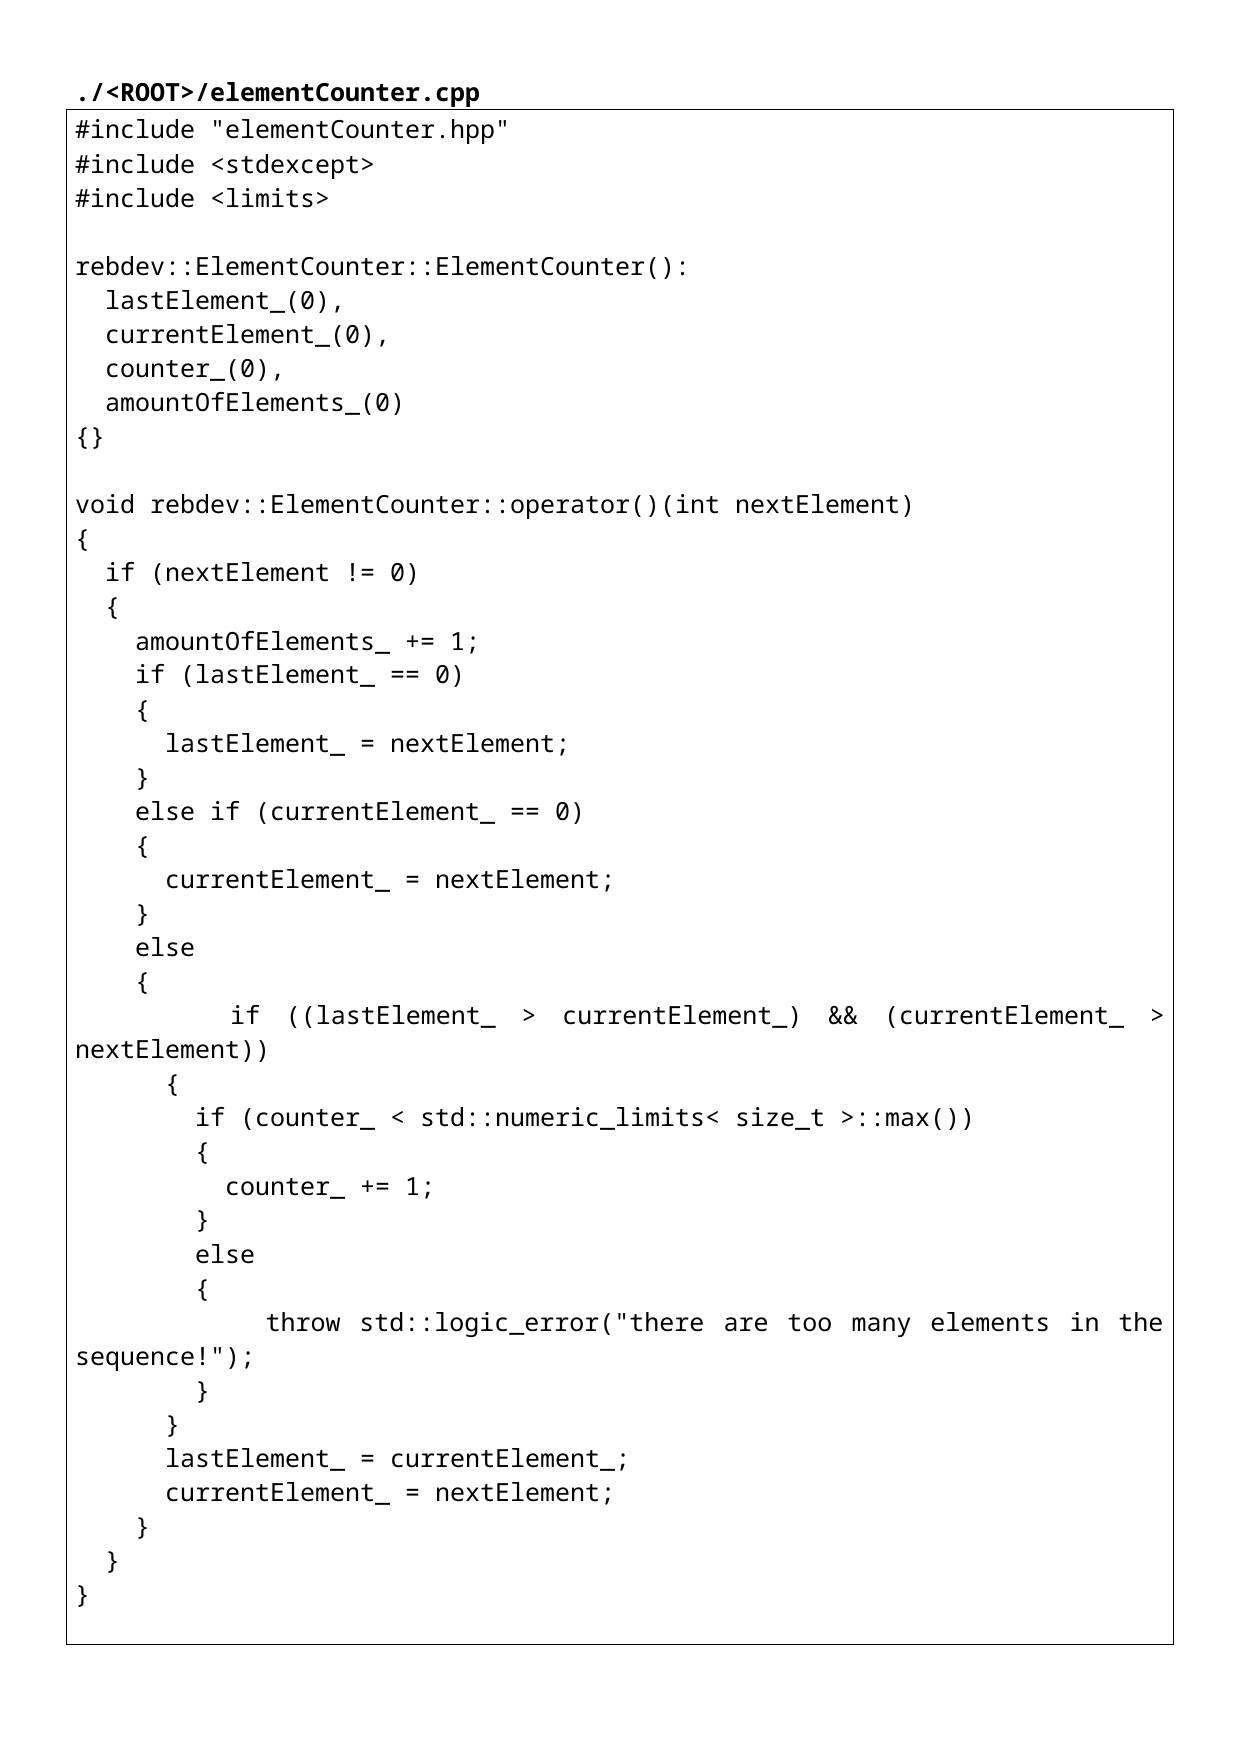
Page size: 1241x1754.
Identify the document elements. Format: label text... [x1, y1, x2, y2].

text { [75, 964, 1165, 998]
text } [75, 1577, 1165, 1611]
text if ((lastElement_ > currentElement_) && (currentElement_ > nextElement)) [75, 998, 1165, 1066]
text } [75, 1509, 1165, 1543]
text counter_ += 1; [75, 1168, 1165, 1202]
text ./<ROOT>/elementCounter.cpp [75, 75, 1165, 109]
text void rebdev::ElementCounter::operator()(int nextElement) [75, 487, 1165, 521]
text lastElement_ = currentElement_; [75, 1441, 1165, 1475]
text rebdev::ElementCounter::ElementCounter(): [75, 248, 1165, 282]
text currentElement_(0), [75, 317, 1165, 351]
text } [75, 1202, 1165, 1236]
text } [75, 759, 1165, 793]
text { [75, 521, 1165, 555]
text currentElement_ = nextElement; [75, 862, 1165, 896]
text {} [75, 419, 1165, 453]
text amountOfElements_ += 1; [75, 623, 1165, 657]
text } [75, 1543, 1165, 1577]
text throw std::logic_error("there are too many elements in the sequence!"); [75, 1304, 1165, 1372]
text amountOfElements_(0) [75, 385, 1165, 419]
text else [75, 1236, 1165, 1270]
text #include <stdexcept> [75, 146, 1165, 180]
text { [75, 1066, 1165, 1100]
text { [75, 1270, 1165, 1304]
text } [75, 1372, 1165, 1407]
text if (counter_ < std::numeric_limits< size_t >::max()) [75, 1100, 1165, 1134]
text else [75, 930, 1165, 964]
text } [75, 896, 1165, 930]
text if (nextElement != 0) [75, 555, 1165, 589]
text #include "elementCounter.hpp" [67, 110, 1173, 146]
text if (lastElement_ == 0) [75, 657, 1165, 691]
text currentElement_ = nextElement; [75, 1475, 1165, 1509]
text else if (currentElement_ == 0) [75, 793, 1165, 827]
text { [75, 1134, 1165, 1168]
text #include <limits> [75, 180, 1165, 214]
text { [75, 827, 1165, 862]
text } [75, 1407, 1165, 1441]
text { [75, 589, 1165, 623]
text lastElement_ = nextElement; [75, 725, 1165, 759]
text lastElement_(0), [75, 282, 1165, 317]
text counter_(0), [75, 351, 1165, 385]
text { [75, 691, 1165, 725]
